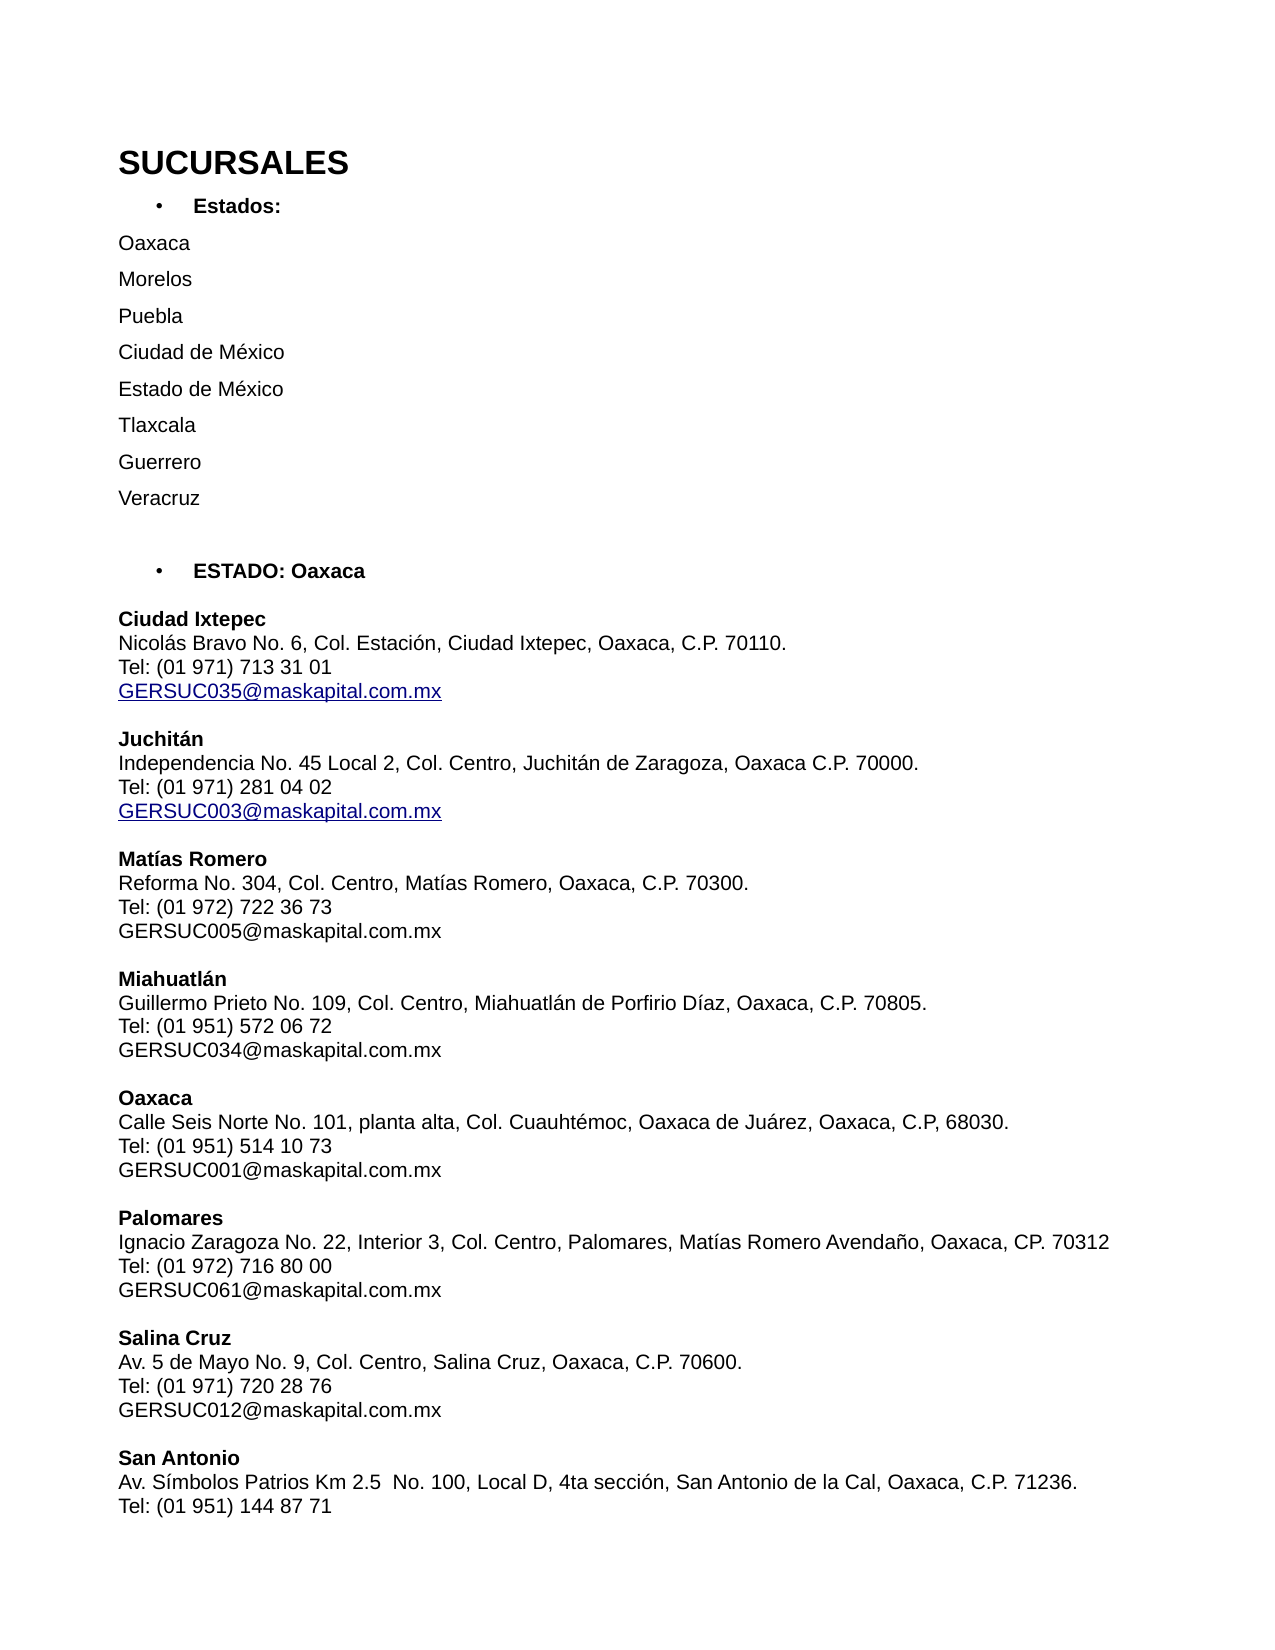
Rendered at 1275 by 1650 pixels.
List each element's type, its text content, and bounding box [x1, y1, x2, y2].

text Tlaxcala [118, 413, 1157, 437]
text GERSUC035@maskapital.com.mx [118, 679, 1157, 703]
text Ignacio Zaragoza No. 22, Interior 3, Col. Centro, Palomares, Matías Romero Avendaño, Oaxaca, CP. 70312 [118, 1230, 1157, 1254]
text Matías Romero [118, 847, 1157, 871]
text Nicolás Bravo No. 6, Col. Estación, Ciudad Ixtepec, Oaxaca, C.P. 70110. [118, 631, 1157, 655]
text Estado de México [118, 377, 1157, 401]
text Miahuatlán [118, 966, 1157, 990]
text Tel: (01 972) 716 80 00 [118, 1254, 1157, 1278]
text GERSUC034@maskapital.com.mx [118, 1038, 1157, 1062]
text Guerrero [118, 449, 1157, 473]
subtitle SUCURSALES [118, 143, 1157, 182]
text Oaxaca [118, 231, 1157, 255]
text Guillermo Prieto No. 109, Col. Centro, Miahuatlán de Porfirio Díaz, Oaxaca, C.P. 70805. [118, 990, 1157, 1014]
text Independencia No. 45 Local 2, Col. Centro, Juchitán de Zaragoza, Oaxaca C.P. 70000. [118, 751, 1157, 775]
text GERSUC003@maskapital.com.mx [118, 799, 1157, 823]
text Tel: (01 972) 722 36 73 [118, 894, 1157, 918]
list Estados: [156, 194, 1157, 218]
text Palomares [118, 1206, 1157, 1230]
text Av. 5 de Mayo No. 9, Col. Centro, Salina Cruz, Oaxaca, C.P. 70600. [118, 1350, 1157, 1374]
list ESTADO: Oaxaca [156, 559, 1157, 583]
text Calle Seis Norte No. 101, planta alta, Col. Cuauhtémoc, Oaxaca de Juárez, Oaxaca, C.P, 68030. [118, 1110, 1157, 1134]
text Av. Símbolos Patrios Km 2.5 No. 100, Local D, 4ta sección, San Antonio de la Cal, Oaxaca, C.P. 71236. [118, 1469, 1157, 1493]
text Juchitán [118, 727, 1157, 751]
text Tel: (01 971) 281 04 02 [118, 775, 1157, 799]
text Tel: (01 951) 144 87 71 [118, 1493, 1157, 1517]
text Salina Cruz [118, 1326, 1157, 1350]
text Oaxaca [118, 1086, 1157, 1110]
text GERSUC005@maskapital.com.mx [118, 918, 1157, 942]
text Tel: (01 971) 720 28 76 [118, 1374, 1157, 1398]
text Veracruz [118, 486, 1157, 510]
text GERSUC012@maskapital.com.mx [118, 1398, 1157, 1422]
text Tel: (01 951) 572 06 72 [118, 1014, 1157, 1038]
text Ciudad de México [118, 340, 1157, 364]
text GERSUC001@maskapital.com.mx [118, 1158, 1157, 1182]
text Morelos [118, 267, 1157, 291]
text San Antonio [118, 1446, 1157, 1469]
text Tel: (01 971) 713 31 01 [118, 655, 1157, 679]
text GERSUC061@maskapital.com.mx [118, 1278, 1157, 1302]
text Ciudad Ixtepec [118, 607, 1157, 631]
text Puebla [118, 304, 1157, 328]
text Tel: (01 951) 514 10 73 [118, 1134, 1157, 1158]
text Reforma No. 304, Col. Centro, Matías Romero, Oaxaca, C.P. 70300. [118, 871, 1157, 894]
